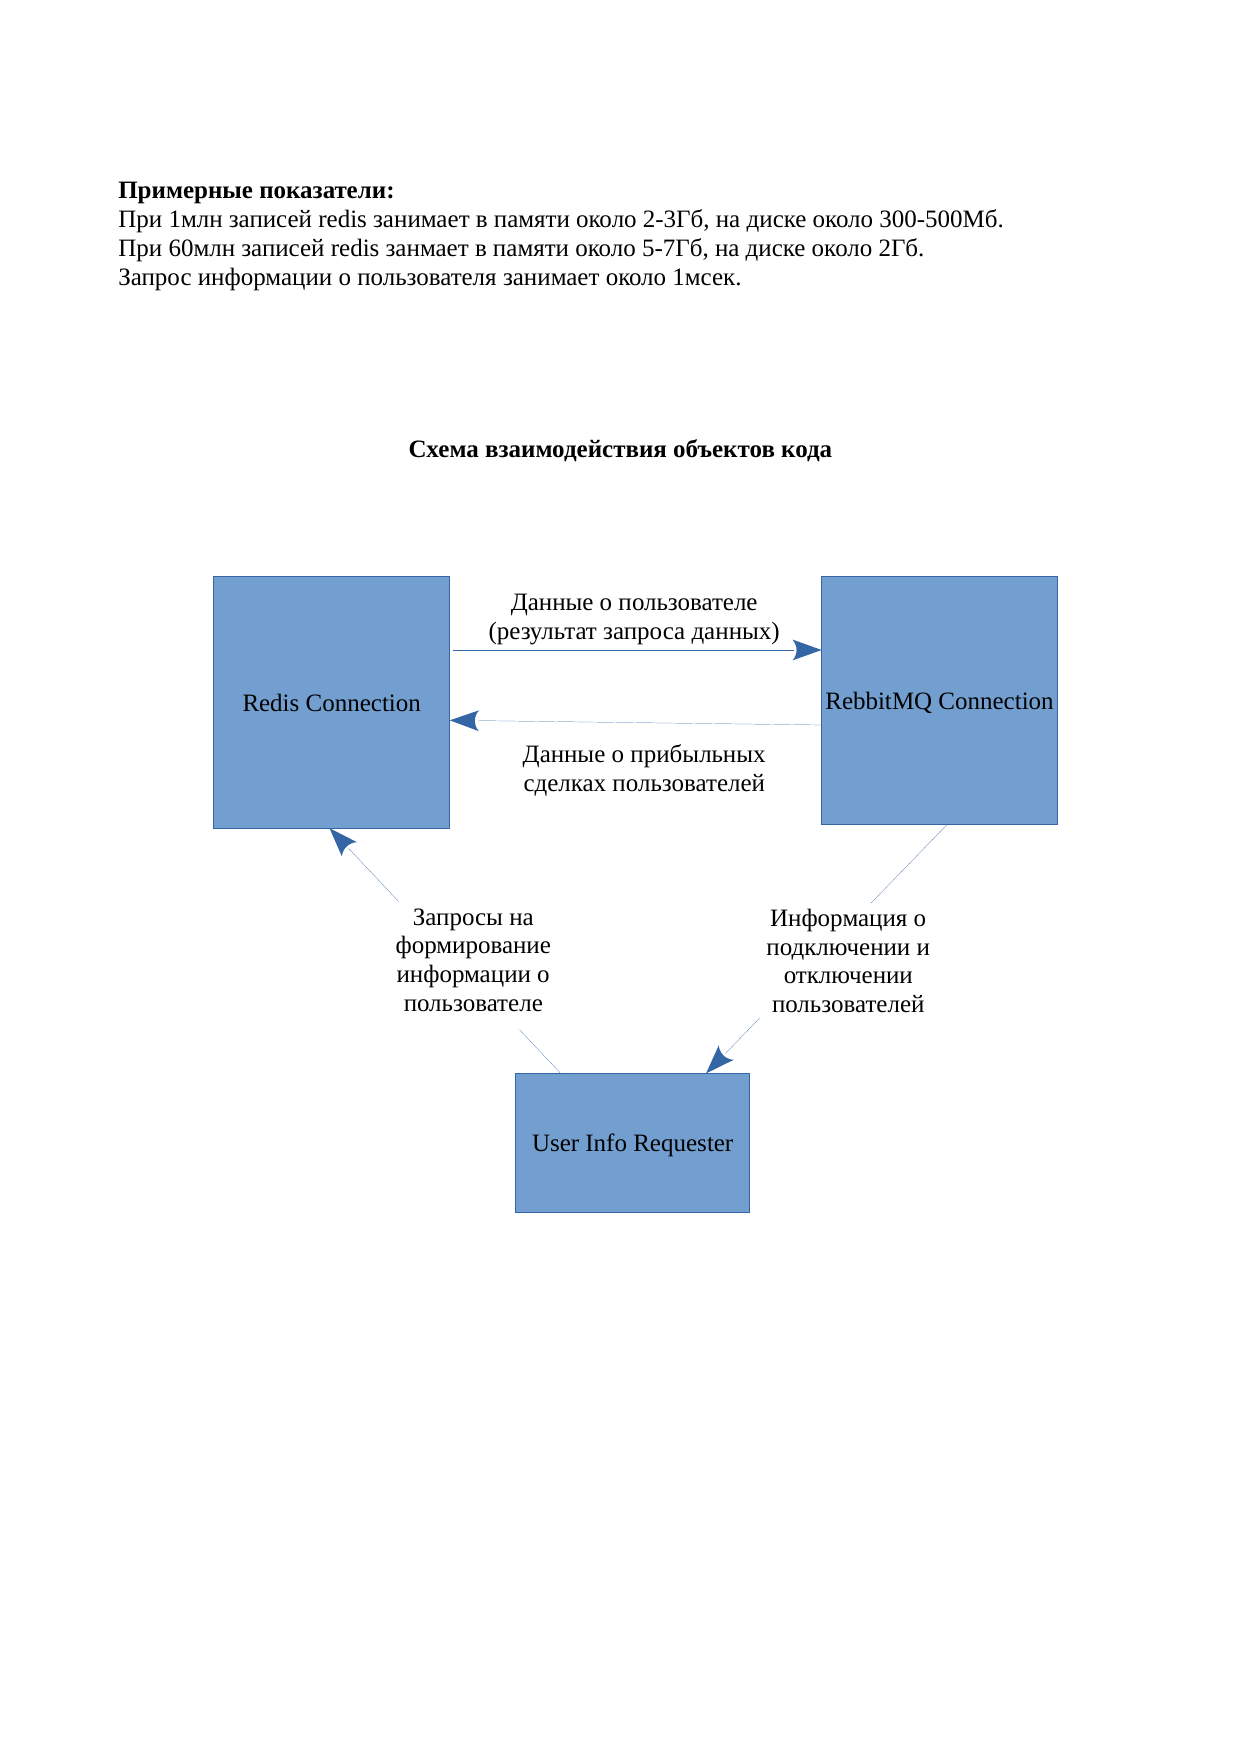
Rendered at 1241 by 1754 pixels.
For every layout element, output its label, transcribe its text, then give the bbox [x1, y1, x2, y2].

text При 1млн записей redis занимает в памяти около 2-3Гб, на диске около 300-500Мб. [118, 204, 1122, 233]
text При 60млн записей redis занмает в памяти около 5-7Гб, на диске около 2Гб. [118, 233, 1122, 262]
text Схема взаимодействия объектов кода [118, 434, 1122, 463]
text Примерные показатели: [118, 176, 1122, 204]
text Запрос информации о пользователя занимает около 1мсек. [118, 262, 1122, 291]
